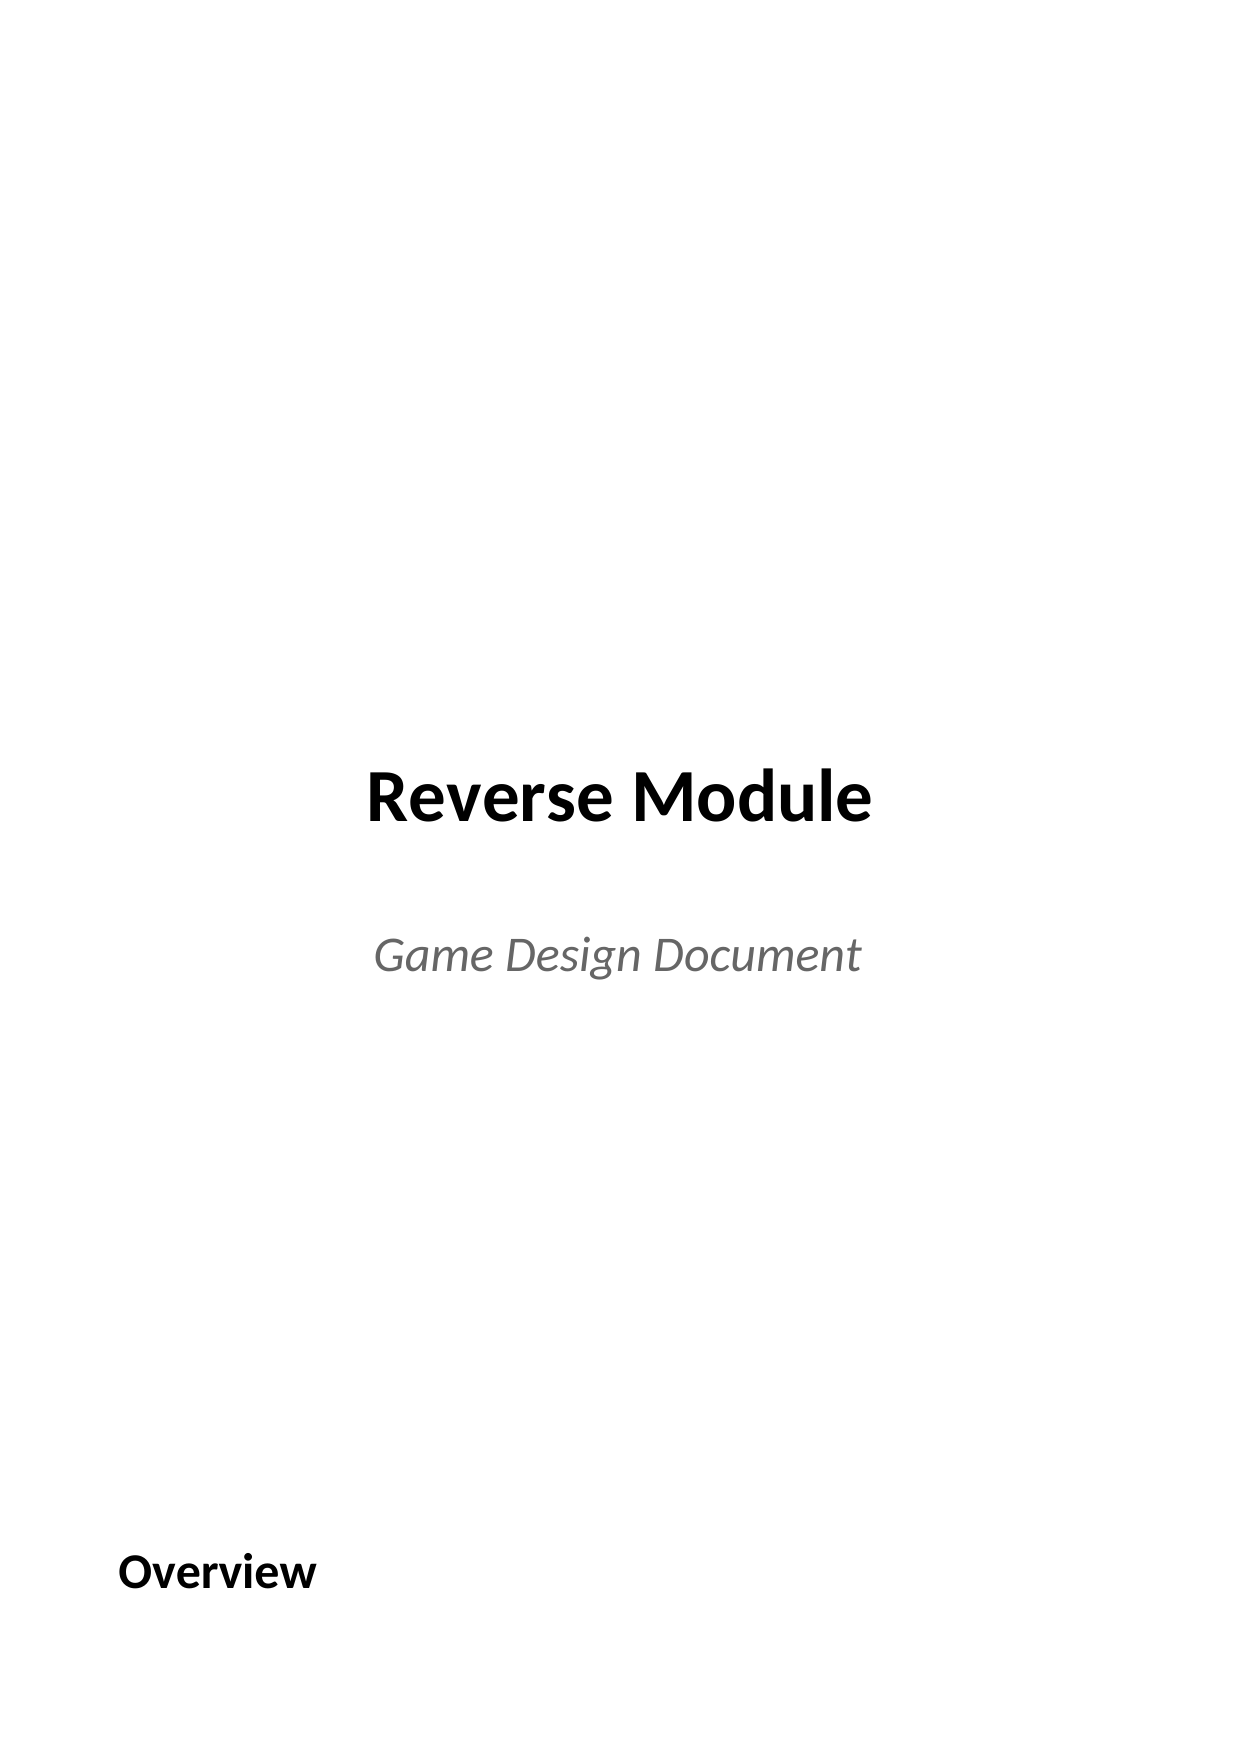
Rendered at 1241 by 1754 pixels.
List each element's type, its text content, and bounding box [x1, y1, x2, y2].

subtitle Game Design Document [118, 923, 1122, 984]
subtitle Overview [118, 1540, 1122, 1601]
title Reverse Module [118, 748, 1122, 840]
